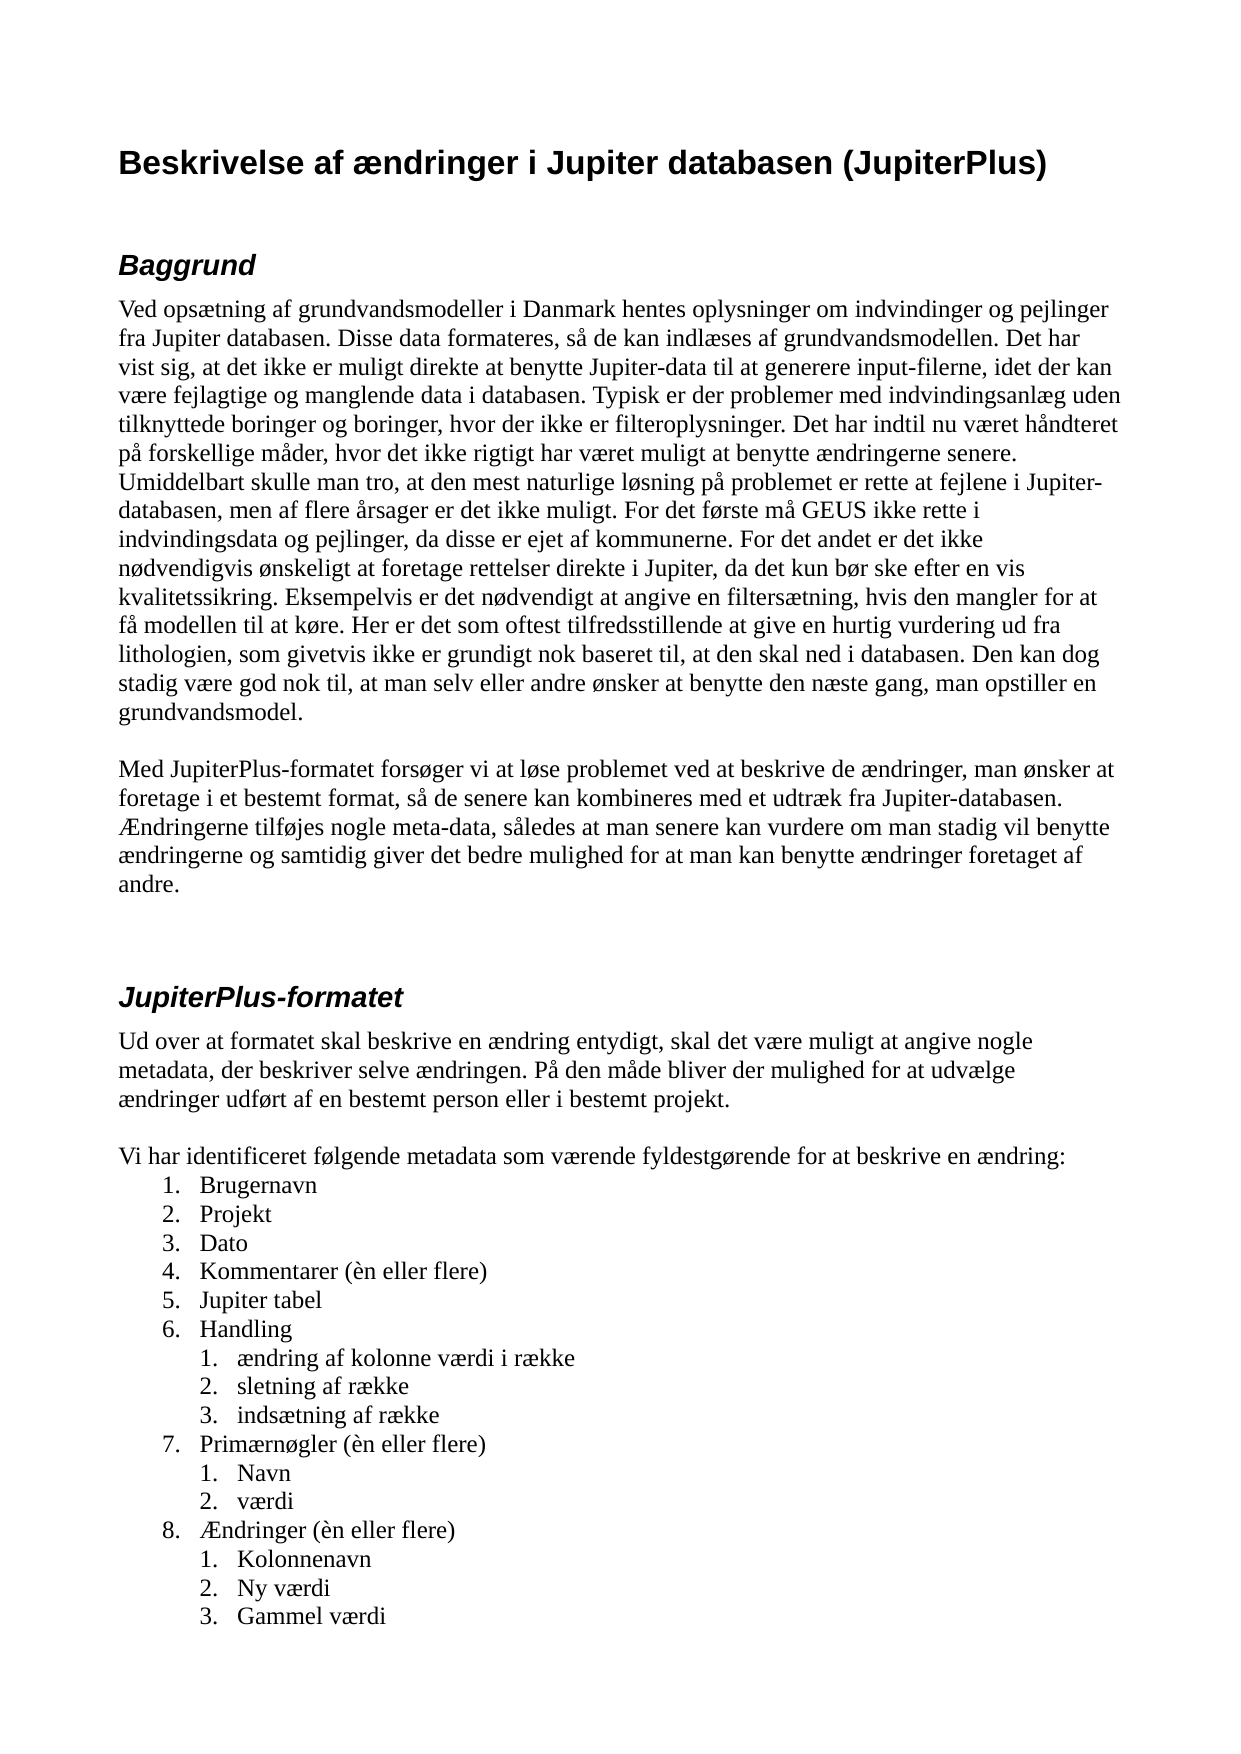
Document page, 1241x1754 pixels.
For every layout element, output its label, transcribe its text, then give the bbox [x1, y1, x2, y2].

list Brugernavn [162, 1170, 1122, 1199]
list Kolonnenavn [199, 1544, 1122, 1573]
text Vi har identificeret følgende metadata som værende fyldestgørende for at beskrive en ændring: [118, 1141, 1122, 1170]
subtitle JupiterPlus-formatet [118, 980, 1122, 1014]
text Ved opsætning af grundvandsmodeller i Danmark hentes oplysninger om indvindinger og pejlinger fra Jupiter databasen. Disse data formateres, så de kan indlæses af grundvandsmodellen. Det har vist sig, at det ikke er muligt direkte at benytte Jupiter-data til at generere input-filerne, idet der kan være fejlagtige og manglende data i databasen. Typisk er der problemer med indvindingsanlæg uden tilknyttede boringer og boringer, hvor der ikke er filteroplysninger. Det har indtil nu været håndteret på forskellige måder, hvor det ikke rigtigt har været muligt at benytte ændringerne senere. [118, 294, 1122, 467]
subtitle Beskrivelse af ændringer i Jupiter databasen (JupiterPlus) [118, 143, 1122, 182]
list Ændringer (èn eller flere) [162, 1515, 1122, 1544]
list Ny værdi [199, 1573, 1122, 1601]
text Ud over at formatet skal beskrive en ændring entydigt, skal det være muligt at angive nogle metadata, der beskriver selve ændringen. På den måde bliver der mulighed for at udvælge ændringer udført af en bestemt person eller i bestemt projekt. [118, 1026, 1122, 1113]
list indsætning af række [199, 1400, 1122, 1429]
list Handling [162, 1314, 1122, 1343]
list ændring af kolonne værdi i række [199, 1343, 1122, 1371]
list Gammel værdi [199, 1601, 1122, 1630]
list Dato [162, 1228, 1122, 1256]
list Navn [199, 1458, 1122, 1486]
list Jupiter tabel [162, 1285, 1122, 1314]
text Med JupiterPlus-formatet forsøger vi at løse problemet ved at beskrive de ændringer, man ønsker at foretage i et bestemt format, så de senere kan kombineres med et udtræk fra Jupiter-databasen. Ændringerne tilføjes nogle meta-data, således at man senere kan vurdere om man stadig vil benytte ændringerne og samtidig giver det bedre mulighed for at man kan benytte ændringer foretaget af andre. [118, 754, 1122, 898]
list Primærnøgler (èn eller flere) [162, 1429, 1122, 1458]
list Projekt [162, 1199, 1122, 1228]
list værdi [199, 1486, 1122, 1515]
list sletning af række [199, 1371, 1122, 1400]
subtitle Baggrund [118, 248, 1122, 282]
text Umiddelbart skulle man tro, at den mest naturlige løsning på problemet er rette at fejlene i Jupiter-databasen, men af flere årsager er det ikke muligt. For det første må GEUS ikke rette i indvindingsdata og pejlinger, da disse er ejet af kommunerne. For det andet er det ikke nødvendigvis ønskeligt at foretage rettelser direkte i Jupiter, da det kun bør ske efter en vis kvalitetssikring. Eksempelvis er det nødvendigt at angive en filtersætning, hvis den mangler for at få modellen til at køre. Her er det som oftest tilfredsstillende at give en hurtig vurdering ud fra lithologien, som givetvis ikke er grundigt nok baseret til, at den skal ned i databasen. Den kan dog stadig være god nok til, at man selv eller andre ønsker at benytte den næste gang, man opstiller en grundvandsmodel. [118, 467, 1122, 725]
list Kommentarer (èn eller flere) [162, 1256, 1122, 1285]
